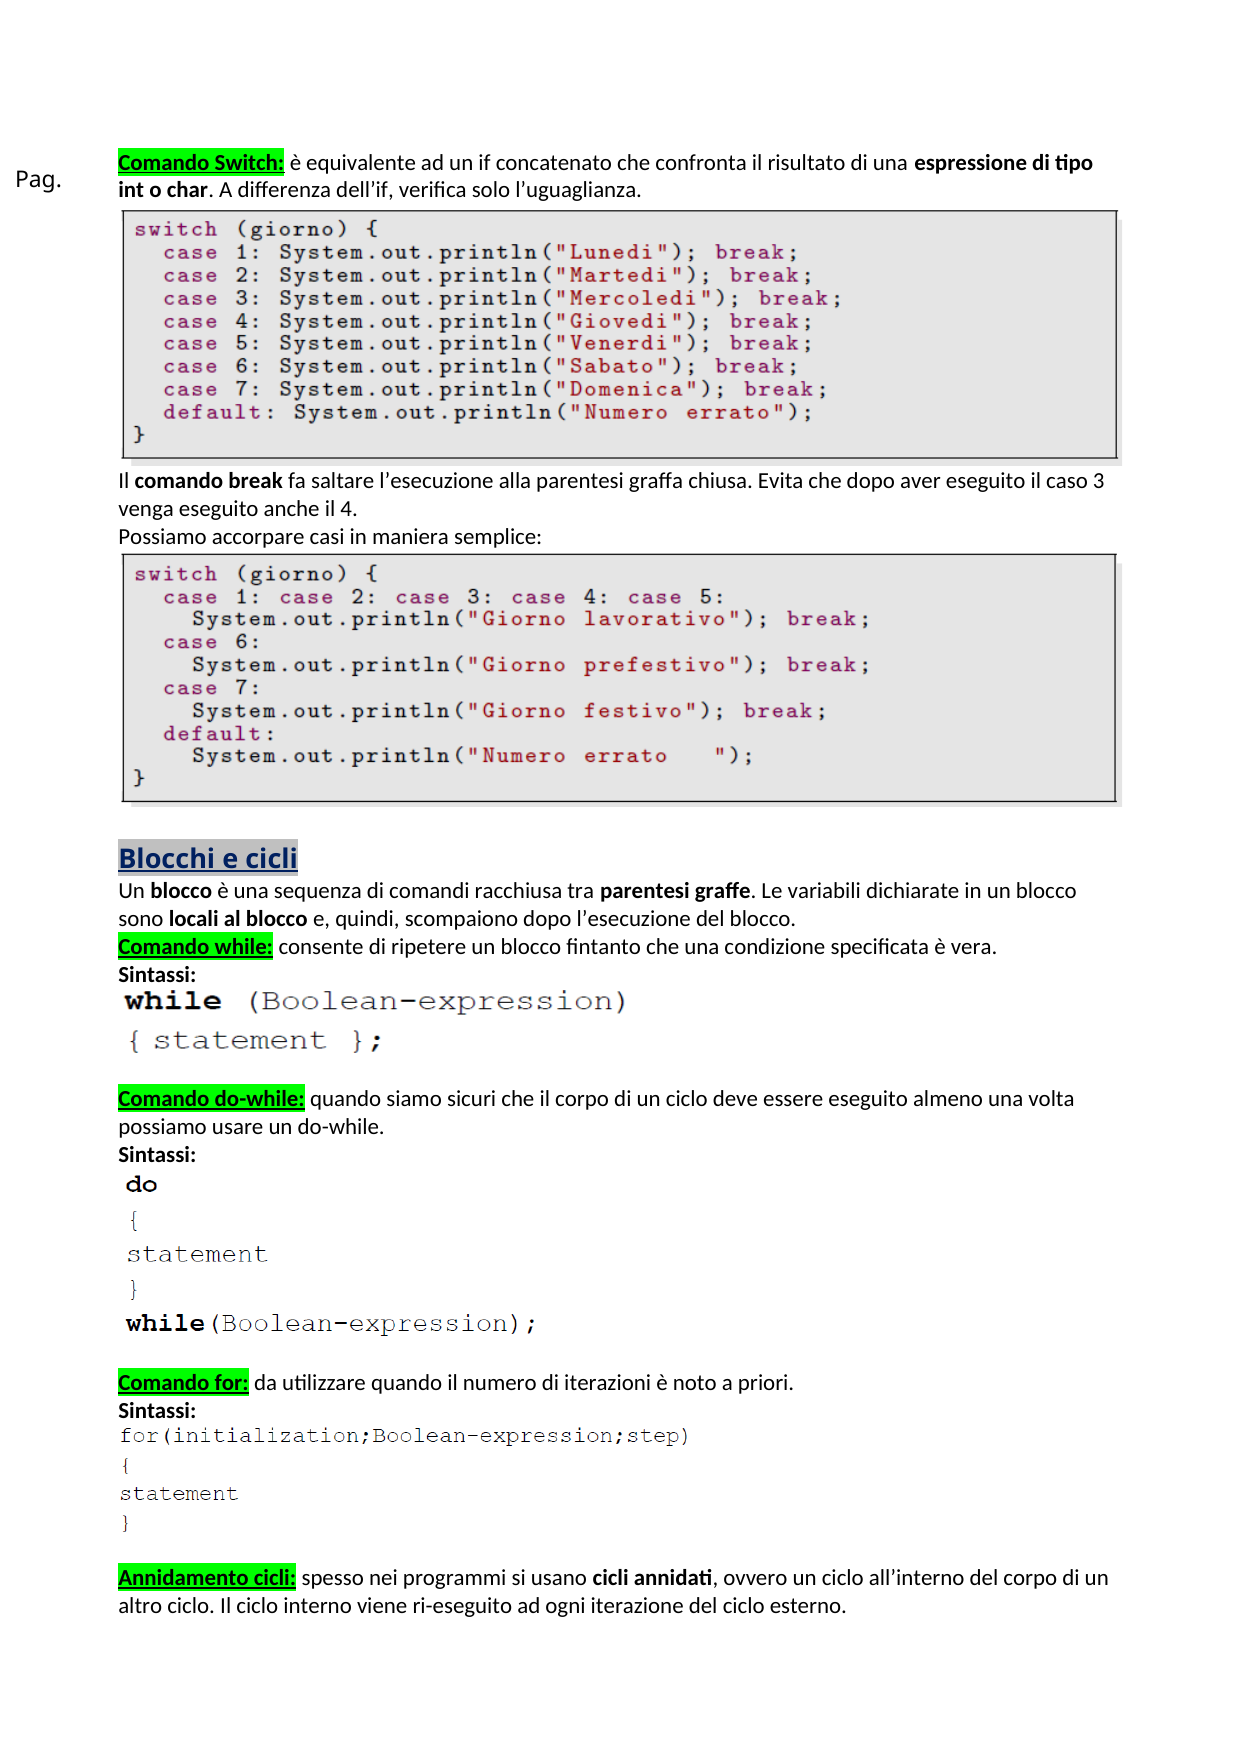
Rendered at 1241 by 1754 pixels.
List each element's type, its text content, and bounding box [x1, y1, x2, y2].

text Comando do-while: quando siamo sicuri che il corpo di un ciclo deve essere eseguito almeno una volta possiamo usare un do-while. [118, 1084, 1122, 1140]
text Possiamo accorpare casi in maniera semplice: [118, 522, 1122, 550]
text Comando while: consente di ripetere un blocco fintanto che una condizione specificata è vera. [118, 932, 1122, 960]
text Il comando break fa saltare l’esecuzione alla parentesi graffa chiusa. Evita che dopo aver eseguito il caso 3 venga eseguito anche il 4. [118, 466, 1122, 522]
text Sintassi: [118, 1396, 1122, 1424]
subtitle Blocchi e cicli [118, 839, 1122, 876]
text Comando Switch: è equivalente ad un if concatenato che confronta il risultato di una espressione di tipo int o char. A differenza dell’if, verifica solo l’uguaglianza. [118, 148, 1122, 203]
text Sintassi: [118, 960, 1122, 988]
text Sintassi: [118, 1140, 1122, 1168]
text Un blocco è una sequenza di comandi racchiusa tra parentesi graffe. Le variabili dichiarate in un blocco sono locali al blocco e, quindi, scompaiono dopo l’esecuzione del blocco. [118, 876, 1122, 932]
text Comando for: da utilizzare quando il numero di iterazioni è noto a priori. [118, 1368, 1122, 1396]
text Annidamento cicli: spesso nei programmi si usano cicli annidati, ovvero un ciclo all’interno del corpo di un altro ciclo. Il ciclo interno viene ri-eseguito ad ogni iterazione del ciclo esterno. [118, 1563, 1122, 1619]
